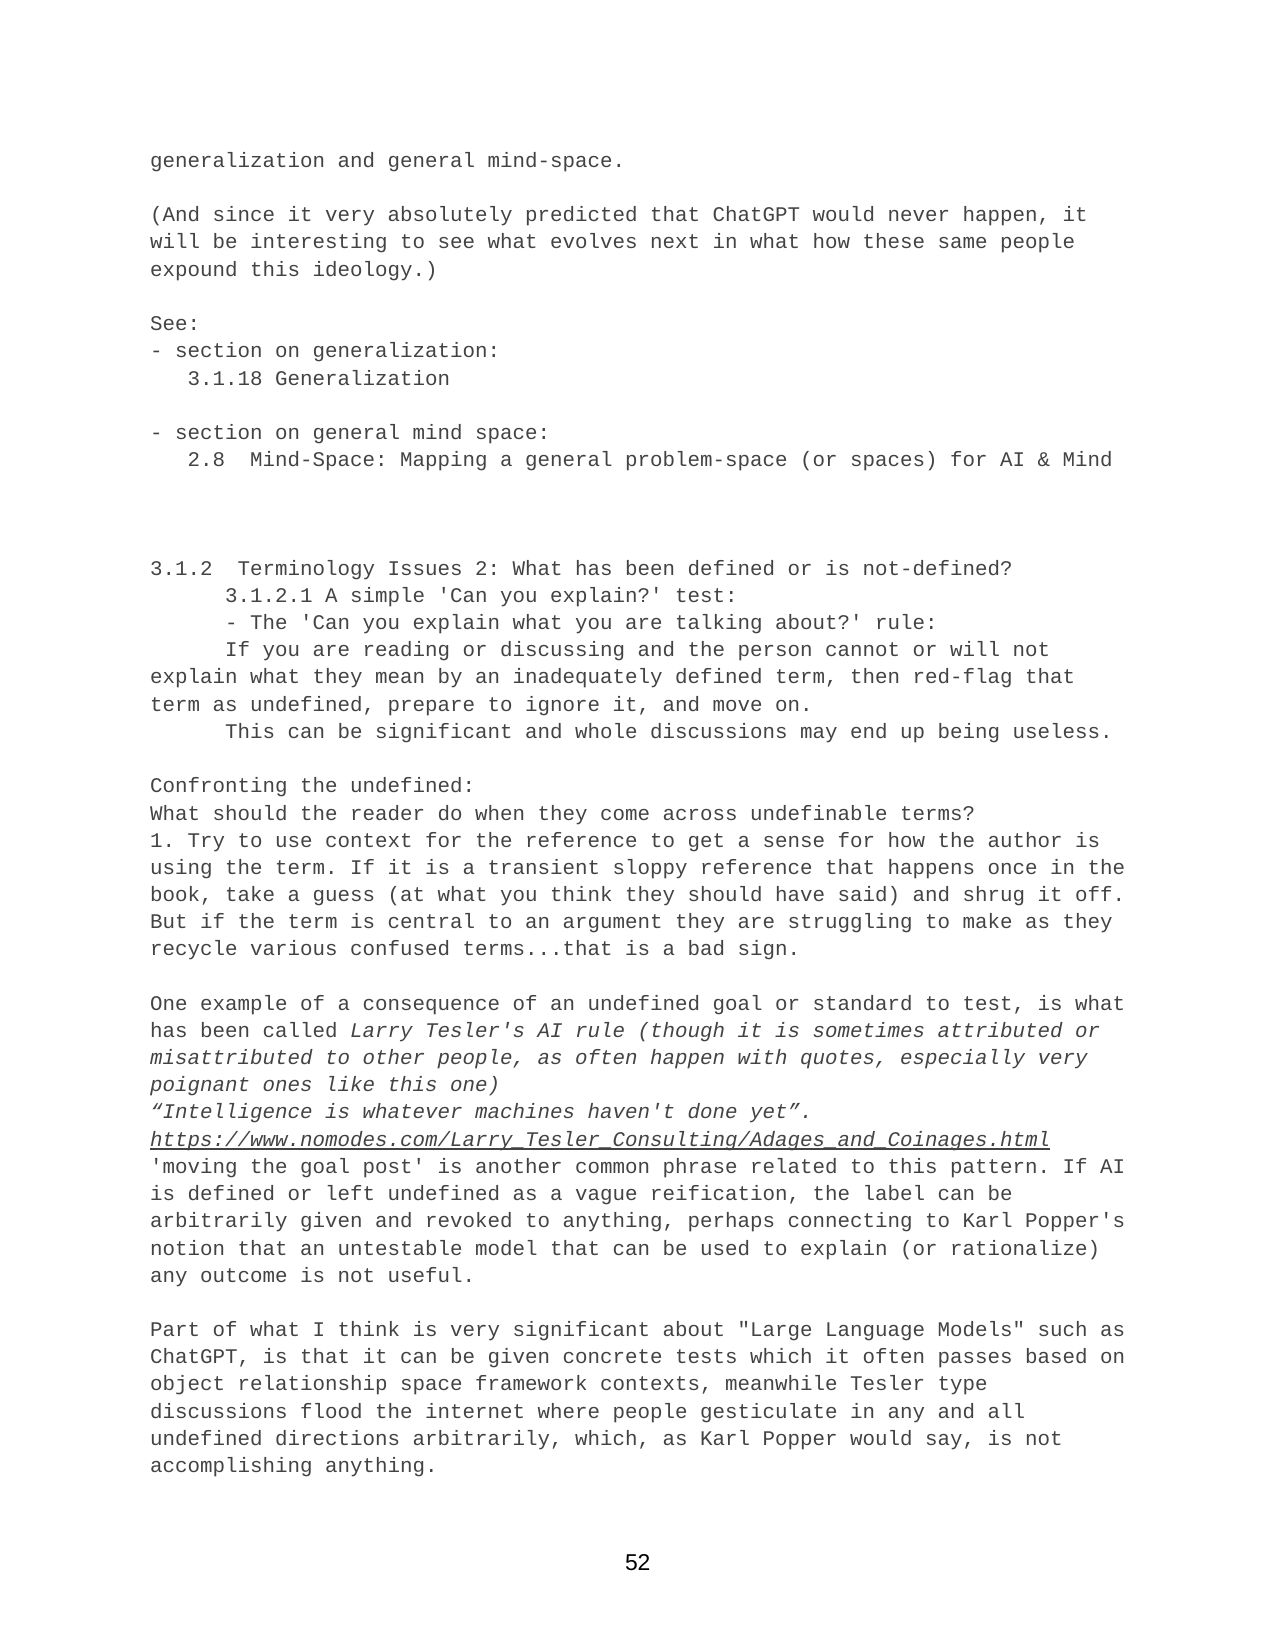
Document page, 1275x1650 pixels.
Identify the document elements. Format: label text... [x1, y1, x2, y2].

text “Intelligence is whatever machines haven't done yet”. [150, 1102, 1125, 1125]
text - section on generalization: [150, 340, 1125, 364]
text If you are reading or discussing and the person cannot or will not explain what they mean by an inadequately defined term, then red-flag that term as undefined, prepare to ignore it, and move on. [150, 639, 1125, 717]
text generalization and general mind-space. [150, 150, 1125, 174]
text What should the reader do when they come across undefinable terms? [150, 802, 1125, 826]
text - The 'Can you explain what you are talking about?' rule: [150, 612, 1125, 636]
text 'moving the goal post' is another common phrase related to this pattern. If AI is defined or left undefined as a vague reification, the label can be arbitrarily given and revoked to anything, perhaps connecting to Karl Popper's notion that an untestable model that can be used to explain (or rationalize) any outcome is not useful. [150, 1156, 1125, 1288]
text 1. Try to use context for the reference to get a sense for how the author is using the term. If it is a transient sloppy reference that happens once in the book, take a guess (at what you think they should have said) and shrug it off. But if the term is central to an argument they are struggling to make as they recycle various confused terms...that is a bad sign. [150, 830, 1125, 962]
text One example of a consequence of an undefined goal or standard to test, is what has been called Larry Tesler's AI rule (though it is sometimes attributed or misattributed to other people, as often happen with quotes, especially very poignant ones like this one) [150, 993, 1125, 1098]
text - section on general mind space: [150, 422, 1125, 446]
text (And since it very absolutely predicted that ChatGPT would never happen, it will be interesting to see what evolves next in what how these same people expound this ideology.) [150, 204, 1125, 282]
text 2.8 Mind-Space: Mapping a general problem-space (or spaces) for AI & Mind [150, 449, 1125, 473]
text 3.1.18 Generalization [150, 367, 1125, 391]
text 3.1.2 Terminology Issues 2: What has been defined or is not-defined? [150, 558, 1125, 581]
text 3.1.2.1 A simple 'Can you explain?' test: [150, 585, 1125, 609]
text Part of what I think is very significant about "Large Language Models" such as ChatGPT, is that it can be given concrete tests which it often passes based on object relationship space framework contexts, meanwhile Tesler type discussions flood the internet where people gesticulate in any and all undefined directions arbitrarily, which, as Karl Popper would say, is not accomplishing anything. [150, 1319, 1125, 1479]
text See: [150, 313, 1125, 337]
text Confronting the undefined: [150, 775, 1125, 799]
text https://www.nomodes.com/Larry_Tesler_Consulting/Adages_and_Coinages.html [150, 1129, 1125, 1152]
text This can be significant and whole discussions may end up being useless. [150, 721, 1125, 744]
